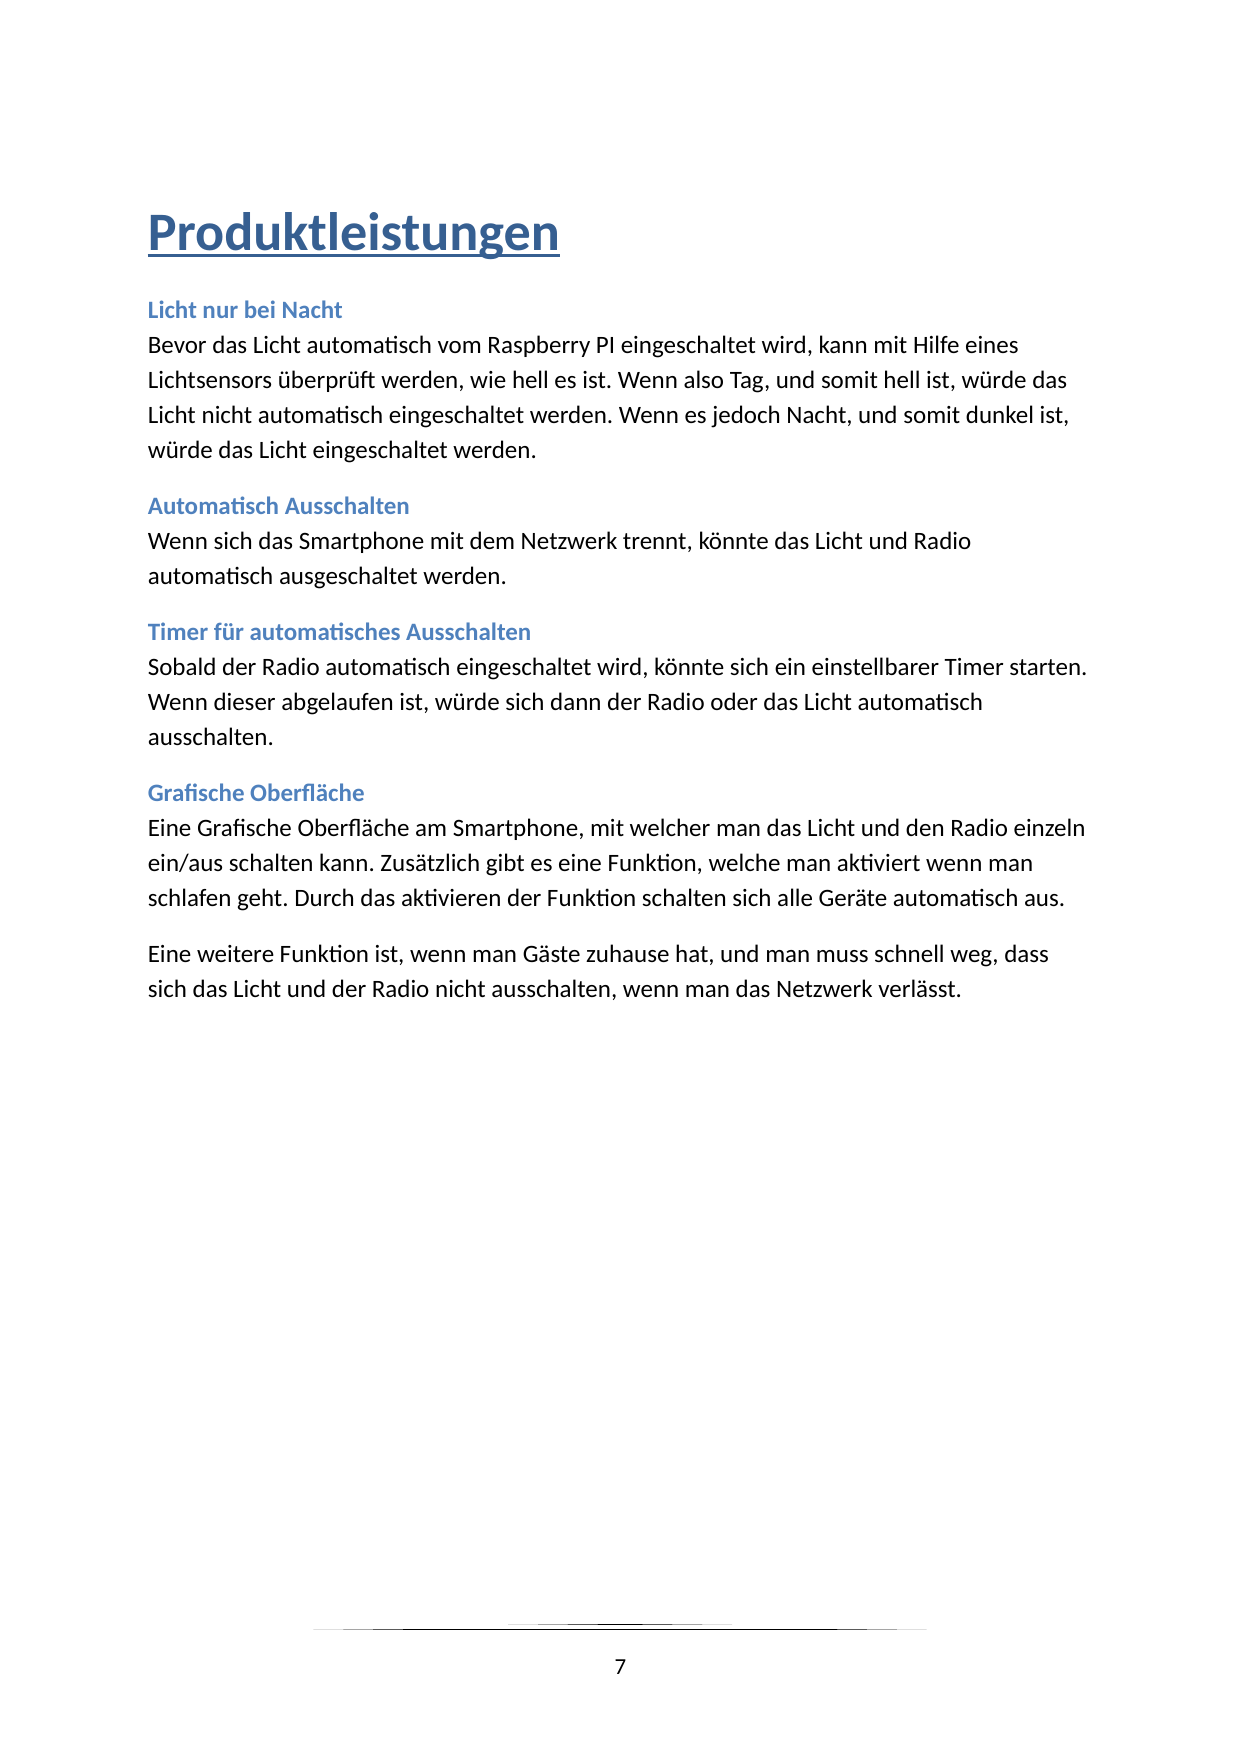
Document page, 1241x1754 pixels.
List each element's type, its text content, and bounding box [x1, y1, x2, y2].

text Eine weitere Funktion ist, wenn man Gäste zuhause hat, und man muss schnell weg, dass sich das Licht und der Radio nicht ausschalten, wenn man das Netzwerk verlässt. [148, 938, 1093, 1003]
subtitle Automatisch Ausschalten [148, 490, 1093, 521]
subtitle Timer für automatisches Ausschalten [148, 616, 1093, 647]
text Sobald der Radio automatisch eingeschaltet wird, könnte sich ein einstellbarer Timer starten. Wenn dieser abgelaufen ist, würde sich dann der Radio oder das Licht automatisch ausschalten. [148, 651, 1093, 752]
subtitle Produktleistungen [148, 198, 1093, 264]
text Bevor das Licht automatisch vom Raspberry PI eingeschaltet wird, kann mit Hilfe eines Lichtsensors überprüft werden, wie hell es ist. Wenn also Tag, und somit hell ist, würde das Licht nicht automatisch eingeschaltet werden. Wenn es jedoch Nacht, und somit dunkel ist, würde das Licht eingeschaltet werden. [148, 329, 1093, 465]
subtitle Licht nur bei Nacht [148, 294, 1093, 325]
subtitle Grafische Oberfläche [148, 777, 1093, 807]
text Wenn sich das Smartphone mit dem Netzwerk trennt, könnte das Licht und Radio automatisch ausgeschaltet werden. [148, 525, 1093, 591]
text Eine Grafische Oberfläche am Smartphone, mit welcher man das Licht und den Radio einzeln ein/aus schalten kann. Zusätzlich gibt es eine Funktion, welche man aktiviert wenn man schlafen geht. Durch das aktivieren der Funktion schalten sich alle Geräte automatisch aus. [148, 812, 1093, 912]
